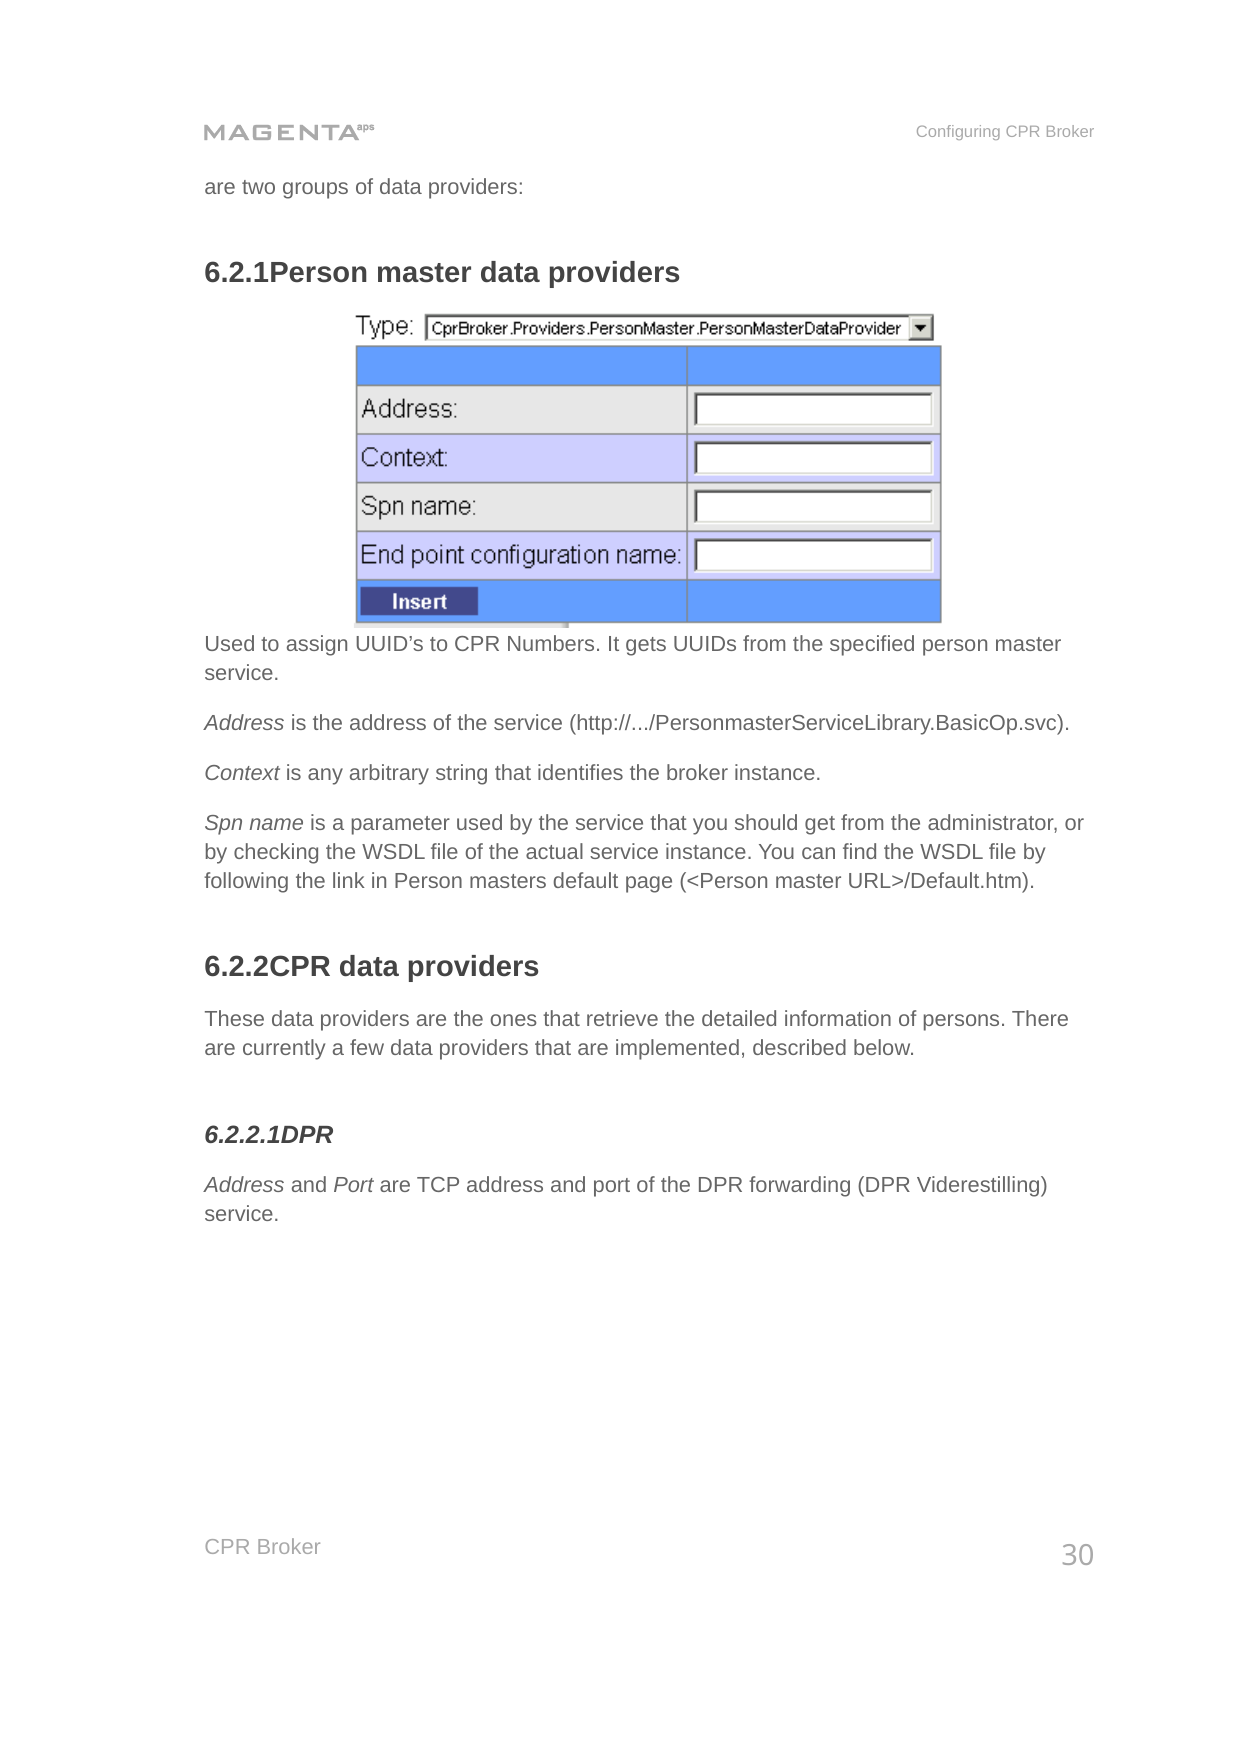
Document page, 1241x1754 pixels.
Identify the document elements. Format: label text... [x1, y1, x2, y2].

text These data providers are the ones that retrieve the detailed information of persons. There are currently a few data providers that are implemented, described below. [204, 1003, 1094, 1061]
text are two groups of data providers: [204, 171, 1094, 201]
subtitle Person master data providers [204, 236, 1094, 294]
text Context is any arbitrary string that identifies the broker instance. [204, 757, 1094, 786]
text Spn name is a parameter used by the service that you should get from the administrator, or by checking the WSDL file of the actual service instance. You can find the WSDL file by following the link in Person masters default page (<Person master URL>/Default.htm). [204, 807, 1094, 894]
text Address and Port are TCP address and port of the DPR forwarding (DPR Viderestilling) service. [204, 1169, 1094, 1228]
text Used to assign UUID’s to CPR Numbers. It gets UUIDs from the specified person master service. [204, 309, 1094, 686]
subtitle CPR data providers [204, 930, 1094, 988]
picture [353, 308, 945, 628]
text Address is the address of the service (http://.../PersonmasterServiceLibrary.BasicOp.svc). [204, 707, 1094, 736]
subtitle DPR [204, 1096, 1094, 1155]
